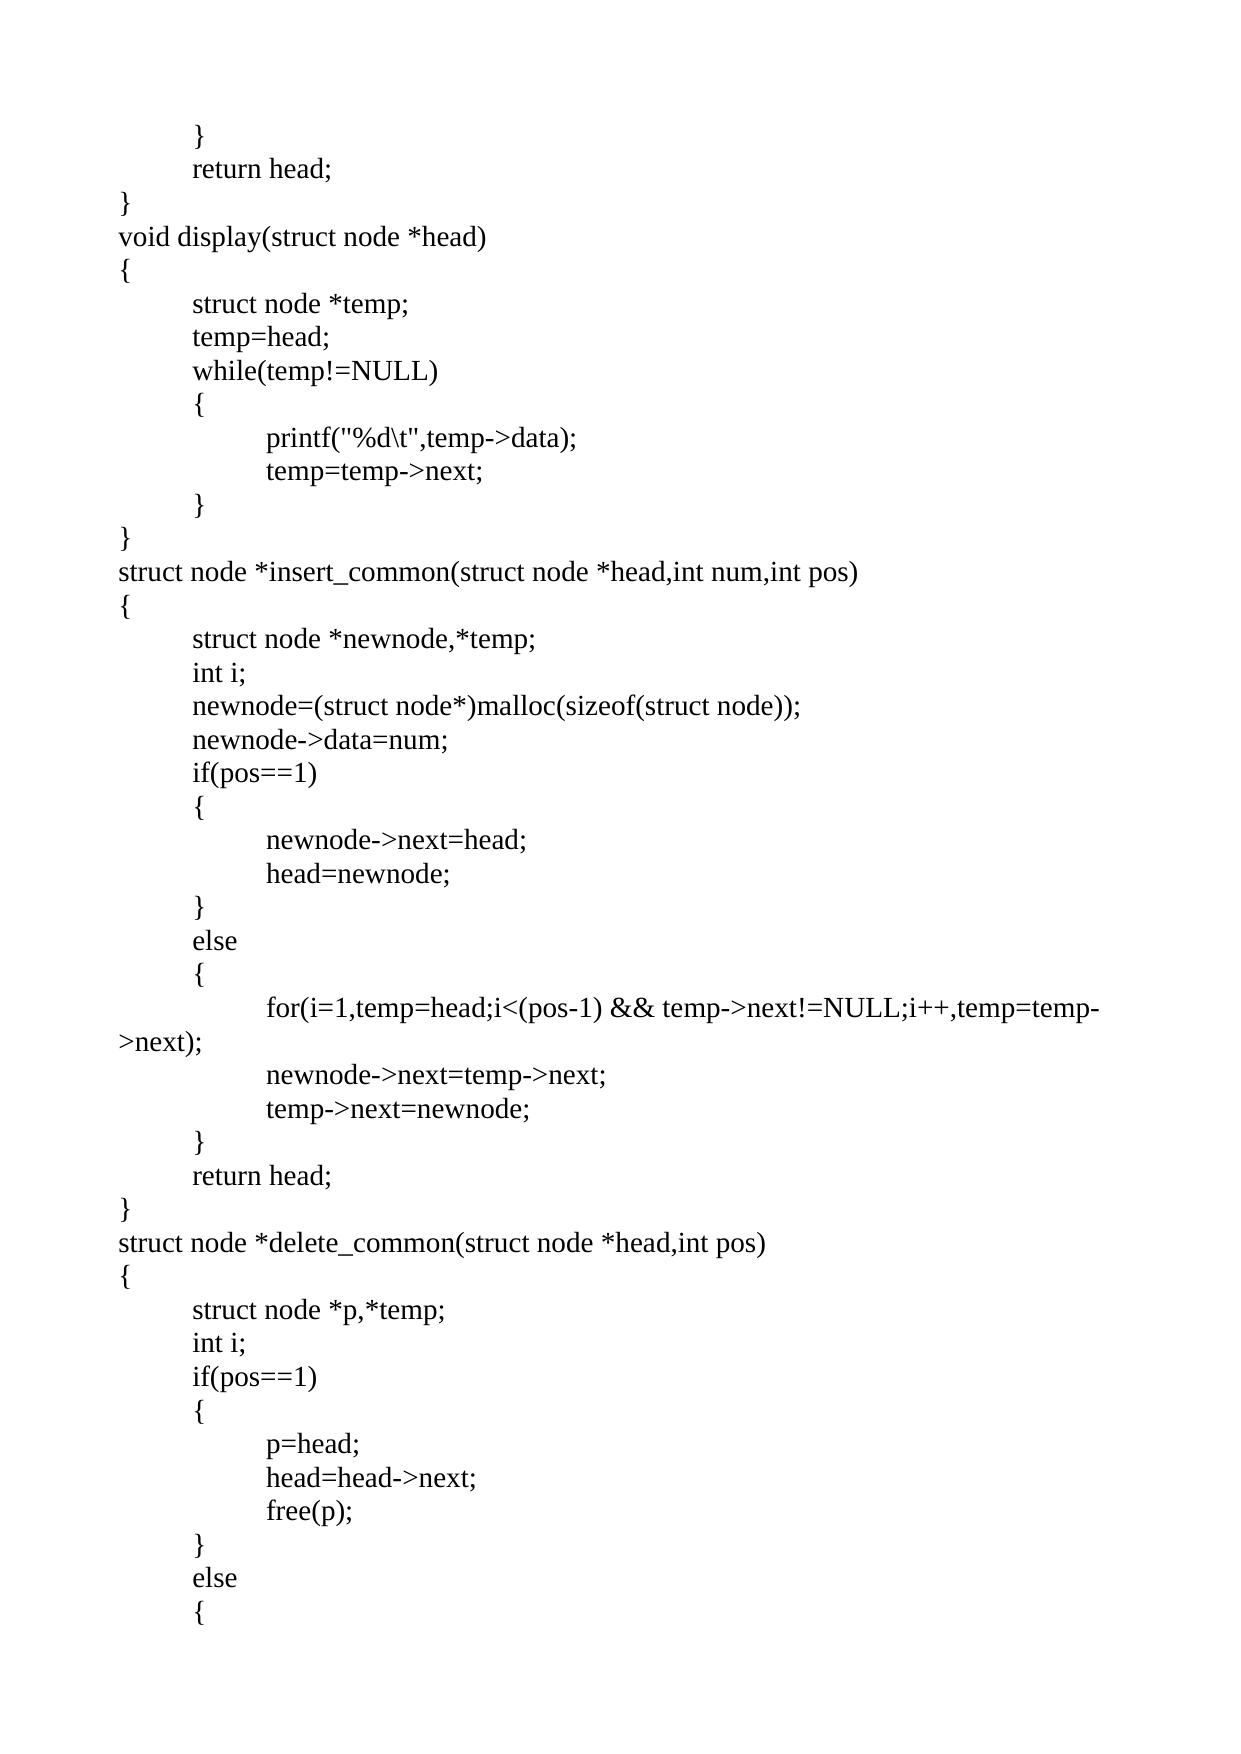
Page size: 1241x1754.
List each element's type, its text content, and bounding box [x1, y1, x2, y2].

text newnode->next=head; [118, 822, 1122, 856]
text return head; [118, 152, 1122, 185]
text newnode->next=temp->next; [118, 1057, 1122, 1091]
text } [118, 1124, 1122, 1158]
text else [118, 1560, 1122, 1594]
text for(i=1,temp=head;i<(pos-1) && temp->next!=NULL;i++,temp=temp->next); [118, 990, 1122, 1057]
text struct node *insert_common(struct node *head,int num,int pos) [118, 554, 1122, 588]
text p=head; [118, 1426, 1122, 1460]
text { [118, 1258, 1122, 1292]
text { [118, 957, 1122, 990]
text printf("%d\t",temp->data); [118, 420, 1122, 453]
text if(pos==1) [118, 755, 1122, 789]
text struct node *delete_common(struct node *head,int pos) [118, 1225, 1122, 1258]
text if(pos==1) [118, 1359, 1122, 1393]
text temp=head; [118, 319, 1122, 353]
text while(temp!=NULL) [118, 353, 1122, 386]
text { [118, 386, 1122, 420]
text } [118, 185, 1122, 219]
text } [118, 487, 1122, 521]
text { [118, 588, 1122, 621]
text temp=temp->next; [118, 453, 1122, 487]
text int i; [118, 1326, 1122, 1359]
text int i; [118, 655, 1122, 688]
text } [118, 889, 1122, 923]
text head=newnode; [118, 856, 1122, 889]
text { [118, 252, 1122, 286]
text } [118, 521, 1122, 554]
text newnode=(struct node*)malloc(sizeof(struct node)); [118, 688, 1122, 722]
text void display(struct node *head) [118, 219, 1122, 252]
text } [118, 1191, 1122, 1225]
text return head; [118, 1158, 1122, 1191]
text struct node *temp; [118, 286, 1122, 319]
text struct node *newnode,*temp; [118, 621, 1122, 655]
text } [118, 118, 1122, 152]
text else [118, 923, 1122, 957]
text temp->next=newnode; [118, 1091, 1122, 1124]
text } [118, 1527, 1122, 1560]
text { [118, 1393, 1122, 1426]
text head=head->next; [118, 1460, 1122, 1493]
text newnode->data=num; [118, 722, 1122, 755]
text struct node *p,*temp; [118, 1292, 1122, 1326]
text free(p); [118, 1493, 1122, 1527]
text { [118, 789, 1122, 822]
text { [118, 1594, 1122, 1627]
